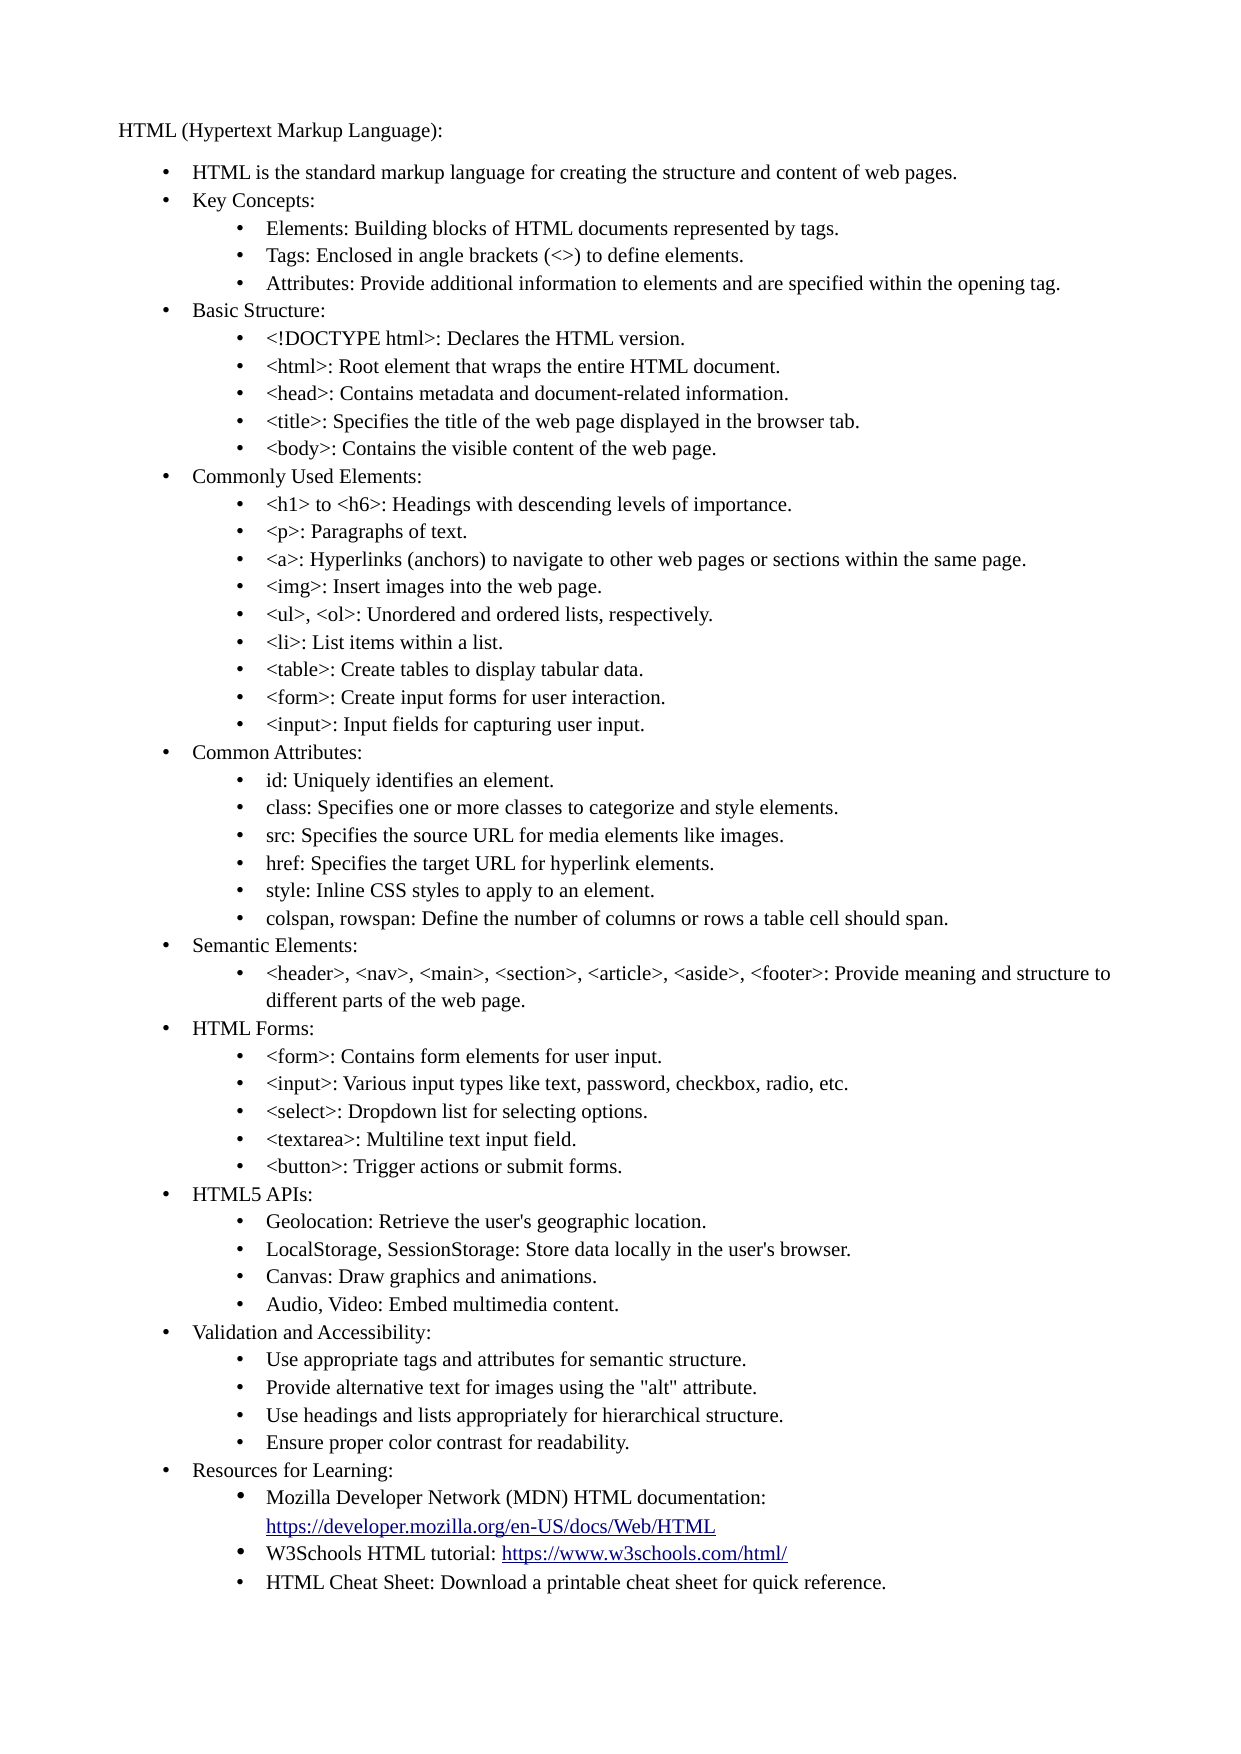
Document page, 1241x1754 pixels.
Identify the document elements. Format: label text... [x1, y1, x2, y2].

list Canvas: Draw graphics and animations. [236, 1264, 1122, 1288]
list Provide alternative text for images using the "alt" attribute. [236, 1375, 1122, 1399]
list Use appropriate tags and attributes for semantic structure. [236, 1347, 1122, 1371]
list <head>: Contains metadata and document-related information. [236, 381, 1122, 405]
list <title>: Specifies the title of the web page displayed in the browser tab. [236, 409, 1122, 433]
list Audio, Video: Embed multimedia content. [236, 1292, 1122, 1316]
list <ul>, <ol>: Unordered and ordered lists, respectively. [236, 602, 1122, 626]
list <input>: Various input types like text, password, checkbox, radio, etc. [236, 1071, 1122, 1095]
list <textarea>: Multiline text input field. [236, 1126, 1122, 1151]
list Use headings and lists appropriately for hierarchical structure. [236, 1402, 1122, 1427]
list <!DOCTYPE html>: Declares the HTML version. [236, 326, 1122, 350]
list <header>, <nav>, <main>, <section>, <article>, <aside>, <footer>: Provide meaning and structure to different parts of the web page. [236, 961, 1122, 1012]
list <button>: Trigger actions or submit forms. [236, 1154, 1122, 1178]
list W3Schools HTML tutorial: https://www.w3schools.com/html/ [236, 1541, 1122, 1566]
list src: Specifies the source URL for media elements like images. [236, 823, 1122, 847]
list Validation and Accessibility: [162, 1320, 1122, 1344]
list <input>: Input fields for capturing user input. [236, 712, 1122, 736]
list class: Specifies one or more classes to categorize and style elements. [236, 795, 1122, 819]
list HTML5 APIs: [162, 1182, 1122, 1206]
list <select>: Dropdown list for selecting options. [236, 1099, 1122, 1123]
list Common Attributes: [162, 740, 1122, 764]
list <body>: Contains the visible content of the web page. [236, 436, 1122, 460]
list Semantic Elements: [162, 933, 1122, 957]
list href: Specifies the target URL for hyperlink elements. [236, 850, 1122, 874]
list Key Concepts: [162, 188, 1122, 212]
list Mozilla Developer Network (MDN) HTML documentation: https://developer.mozilla.org/en-US/docs/Web/HTML [236, 1485, 1122, 1538]
list Elements: Building blocks of HTML documents represented by tags. [236, 216, 1122, 239]
list <form>: Contains form elements for user input. [236, 1044, 1122, 1068]
list <h1> to <h6>: Headings with descending levels of importance. [236, 492, 1122, 516]
list Tags: Enclosed in angle brackets (<>) to define elements. [236, 243, 1122, 267]
list Ensure proper color contrast for readability. [236, 1430, 1122, 1454]
list Geolocation: Retrieve the user's geographic location. [236, 1209, 1122, 1233]
list Attributes: Provide additional information to elements and are specified within the opening tag. [236, 271, 1122, 295]
list HTML Cheat Sheet: Download a printable cheat sheet for quick reference. [236, 1570, 1122, 1594]
list <table>: Create tables to display tabular data. [236, 657, 1122, 681]
list colspan, rowspan: Define the number of columns or rows a table cell should span. [236, 906, 1122, 930]
list <a>: Hyperlinks (anchors) to navigate to other web pages or sections within the same page. [236, 547, 1122, 571]
list Resources for Learning: [162, 1458, 1122, 1482]
list Basic Structure: [162, 298, 1122, 322]
list HTML Forms: [162, 1016, 1122, 1040]
list id: Uniquely identifies an element. [236, 768, 1122, 792]
list <img>: Insert images into the web page. [236, 574, 1122, 598]
list <form>: Create input forms for user interaction. [236, 685, 1122, 709]
list LocalStorage, SessionStorage: Store data locally in the user's browser. [236, 1237, 1122, 1261]
list HTML is the standard markup language for creating the structure and content of web pages. [162, 160, 1122, 184]
list style: Inline CSS styles to apply to an element. [236, 878, 1122, 902]
list <li>: List items within a list. [236, 629, 1122, 654]
list <html>: Root element that wraps the entire HTML document. [236, 353, 1122, 378]
list Commonly Used Elements: [162, 464, 1122, 488]
list <p>: Paragraphs of text. [236, 519, 1122, 543]
text HTML (Hypertext Markup Language): [118, 118, 1122, 142]
